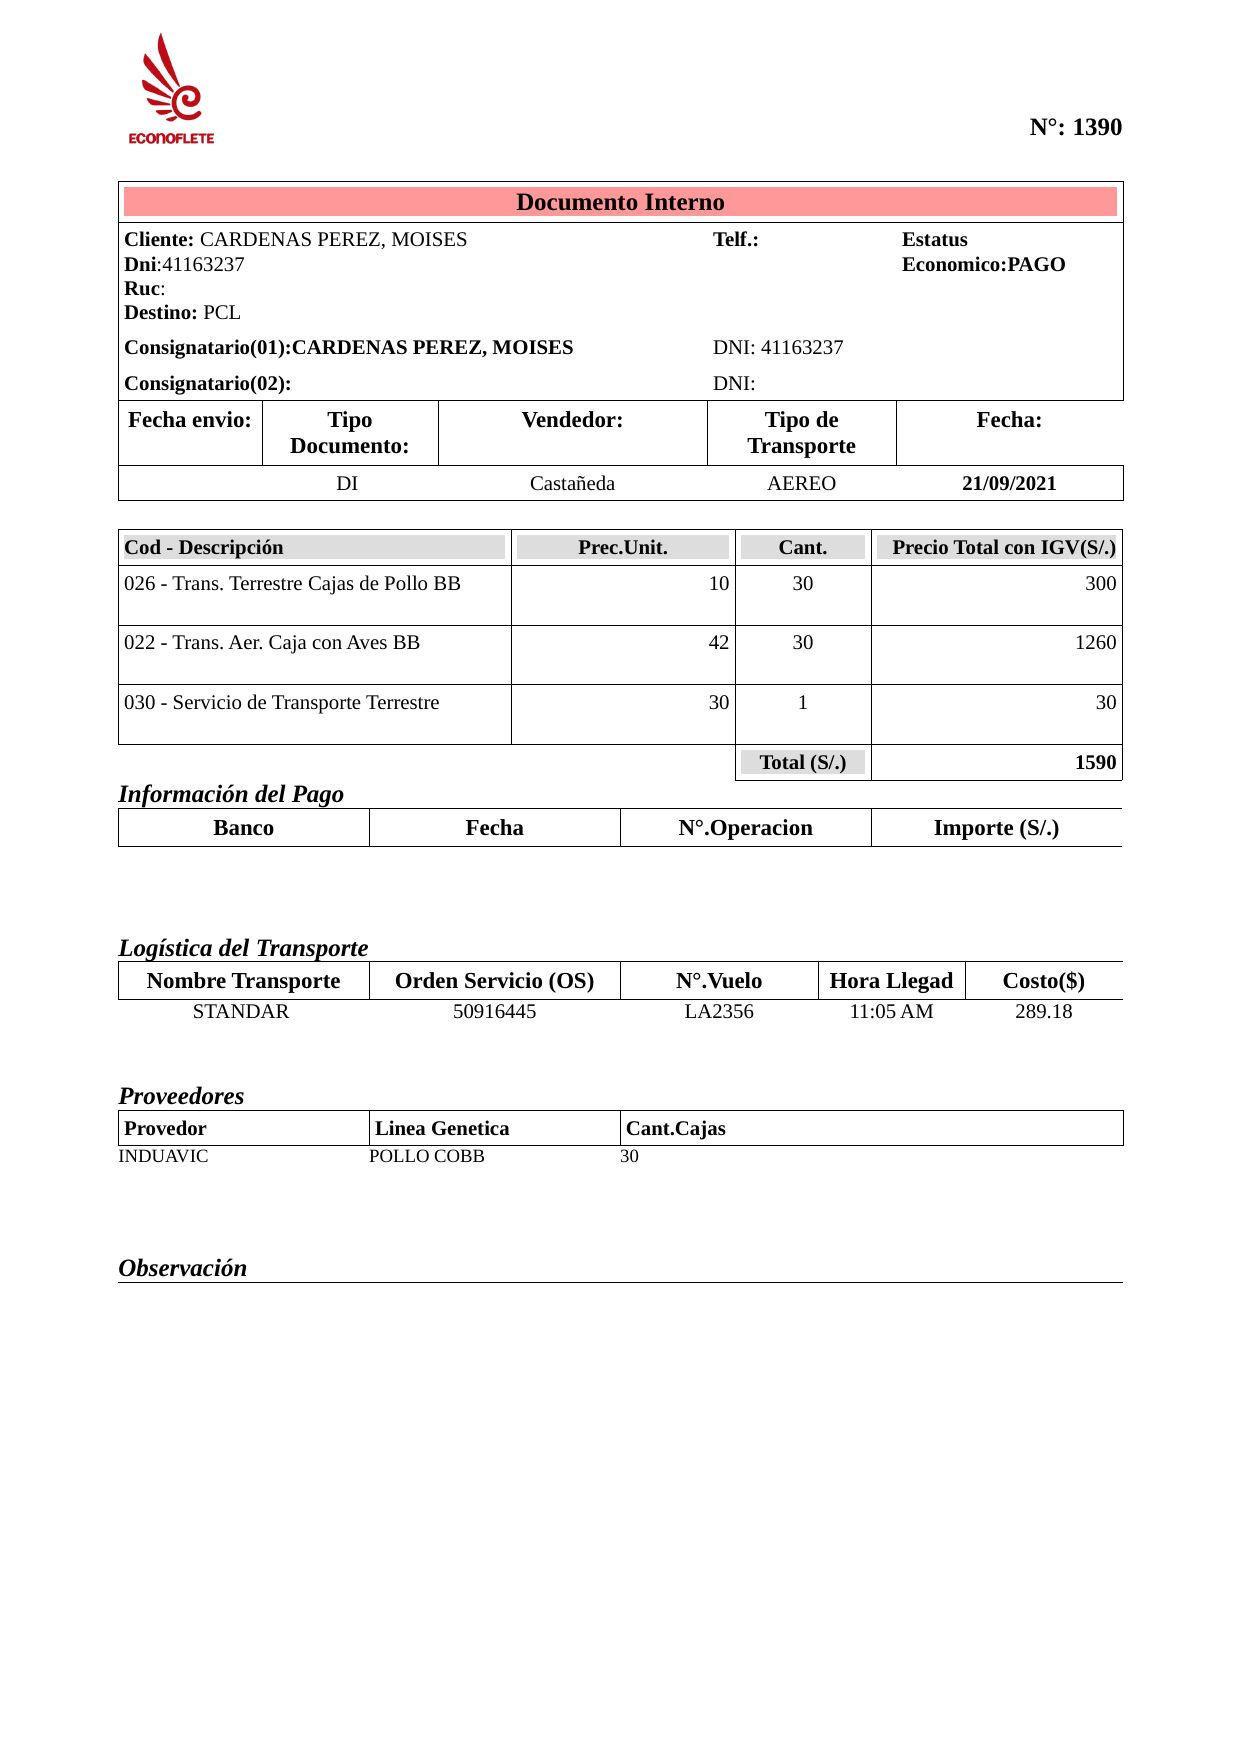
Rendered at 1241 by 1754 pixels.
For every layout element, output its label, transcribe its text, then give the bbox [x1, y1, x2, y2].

table_cell [871, 875, 1122, 904]
table_cell Vendedor: [439, 401, 707, 465]
table_cell [118, 904, 369, 933]
table_cell 10 [512, 566, 735, 624]
table_cell Consignatario(01):CARDENAS PEREZ, MOISES [119, 329, 707, 365]
table_cell [871, 904, 1122, 933]
table_cell [369, 1210, 620, 1232]
table_cell 30 [512, 685, 735, 744]
table_header Nombre Transporte [119, 962, 369, 999]
table_cell Tipo de Transporte [708, 401, 896, 465]
table_header Prec.Unit. [512, 530, 735, 565]
table_cell [118, 1052, 369, 1081]
table_cell 1590 [872, 745, 1122, 779]
table_cell INDUAVIC [118, 1146, 369, 1167]
table_cell 1260 [872, 626, 1122, 684]
table_cell DNI: 41163237 [707, 329, 1123, 365]
table_cell 30 [736, 626, 871, 684]
table_cell 50916445 [369, 1000, 620, 1023]
table_cell [818, 1024, 965, 1052]
table_cell 026 - Trans. Terrestre Cajas de Pollo BB [119, 566, 511, 624]
table_cell 300 [872, 566, 1122, 624]
table_cell [620, 1167, 1123, 1188]
table_cell DI [262, 466, 438, 500]
table_cell [620, 1189, 1123, 1210]
table_cell Tipo Documento: [263, 401, 438, 465]
table_cell 21/09/2021 [896, 466, 1123, 500]
picture [118, 32, 225, 144]
table_cell Estatus Economico:PAGO [896, 223, 1123, 329]
table_header Documento Interno [119, 182, 1123, 222]
table_header Cant. [736, 530, 871, 565]
table_cell [620, 1052, 818, 1081]
table_cell Castañeda [438, 466, 707, 500]
table_cell [369, 904, 620, 933]
table_cell [118, 1210, 369, 1232]
table_cell 30 [620, 1146, 1123, 1167]
table_header Provedor [119, 1111, 369, 1145]
table_cell 11:05 AM [818, 1000, 965, 1023]
text Información del Pago [118, 779, 1122, 808]
table_cell [118, 875, 369, 904]
table_header N°.Operacion [621, 809, 871, 846]
table_cell [369, 1052, 620, 1081]
table_cell [620, 904, 871, 933]
table_cell [620, 875, 871, 904]
table_cell Telf.: [707, 223, 896, 329]
table_cell [965, 1052, 1123, 1081]
table_cell 030 - Servicio de Transporte Terrestre [119, 685, 511, 744]
table_cell 42 [512, 626, 735, 684]
table_cell Total (S/.) [736, 745, 871, 779]
table_cell LA2356 [620, 1000, 818, 1023]
table_cell 30 [872, 685, 1122, 744]
table_cell AEREO [707, 466, 896, 500]
table_header [118, 1283, 1123, 1306]
table_cell 1 [736, 685, 871, 744]
table_cell [511, 745, 735, 779]
table_cell [620, 847, 871, 875]
table_cell [118, 745, 511, 779]
table_cell DNI: [707, 365, 1123, 400]
table_cell [369, 1232, 620, 1253]
table_cell [118, 847, 369, 875]
text Proveedores [118, 1081, 1122, 1110]
table_header Cant.Cajas [621, 1111, 1123, 1145]
table_header Fecha [370, 809, 620, 846]
table_header Importe (S/.) [872, 809, 1122, 846]
table_cell [369, 1189, 620, 1210]
table_cell POLLO COBB [369, 1146, 620, 1167]
table_cell [119, 466, 262, 500]
table_cell [369, 1024, 620, 1052]
table_cell [118, 1024, 369, 1052]
table_cell [369, 875, 620, 904]
table_cell [871, 847, 1122, 875]
table_cell [118, 1232, 369, 1253]
table_header Orden Servicio (OS) [370, 962, 620, 999]
table_cell [118, 1189, 369, 1210]
table_cell [369, 1167, 620, 1188]
table_header Linea Genetica [370, 1111, 620, 1145]
table_header N°.Vuelo [621, 962, 818, 999]
table_cell [369, 847, 620, 875]
table_cell [620, 1232, 1123, 1253]
table_cell [818, 1052, 965, 1081]
table_header Hora Llegad [819, 962, 965, 999]
table_header Costo($) [966, 962, 1123, 999]
table_cell Cliente: CARDENAS PEREZ, MOISES Dni:41163237 Ruc: Destino: PCL [119, 223, 707, 329]
text Observación [118, 1253, 1122, 1282]
table_cell 30 [736, 566, 871, 624]
table_cell 022 - Trans. Aer. Caja con Aves BB [119, 626, 511, 684]
table_cell 289.18 [965, 1000, 1123, 1023]
table_cell Consignatario(02): [119, 365, 707, 400]
table_cell Fecha envio: [119, 401, 262, 465]
table_cell [118, 1167, 369, 1188]
text Logística del Transporte [118, 933, 1122, 961]
table_header Cod - Descripción [119, 530, 511, 565]
table_cell STANDAR [118, 1000, 369, 1023]
table_cell [620, 1210, 1123, 1232]
table_header Precio Total con IGV(S/.) [872, 530, 1122, 565]
table_header Banco [119, 809, 369, 846]
table_cell Fecha: [897, 401, 1123, 465]
table_cell [965, 1024, 1123, 1052]
table_cell [620, 1024, 818, 1052]
